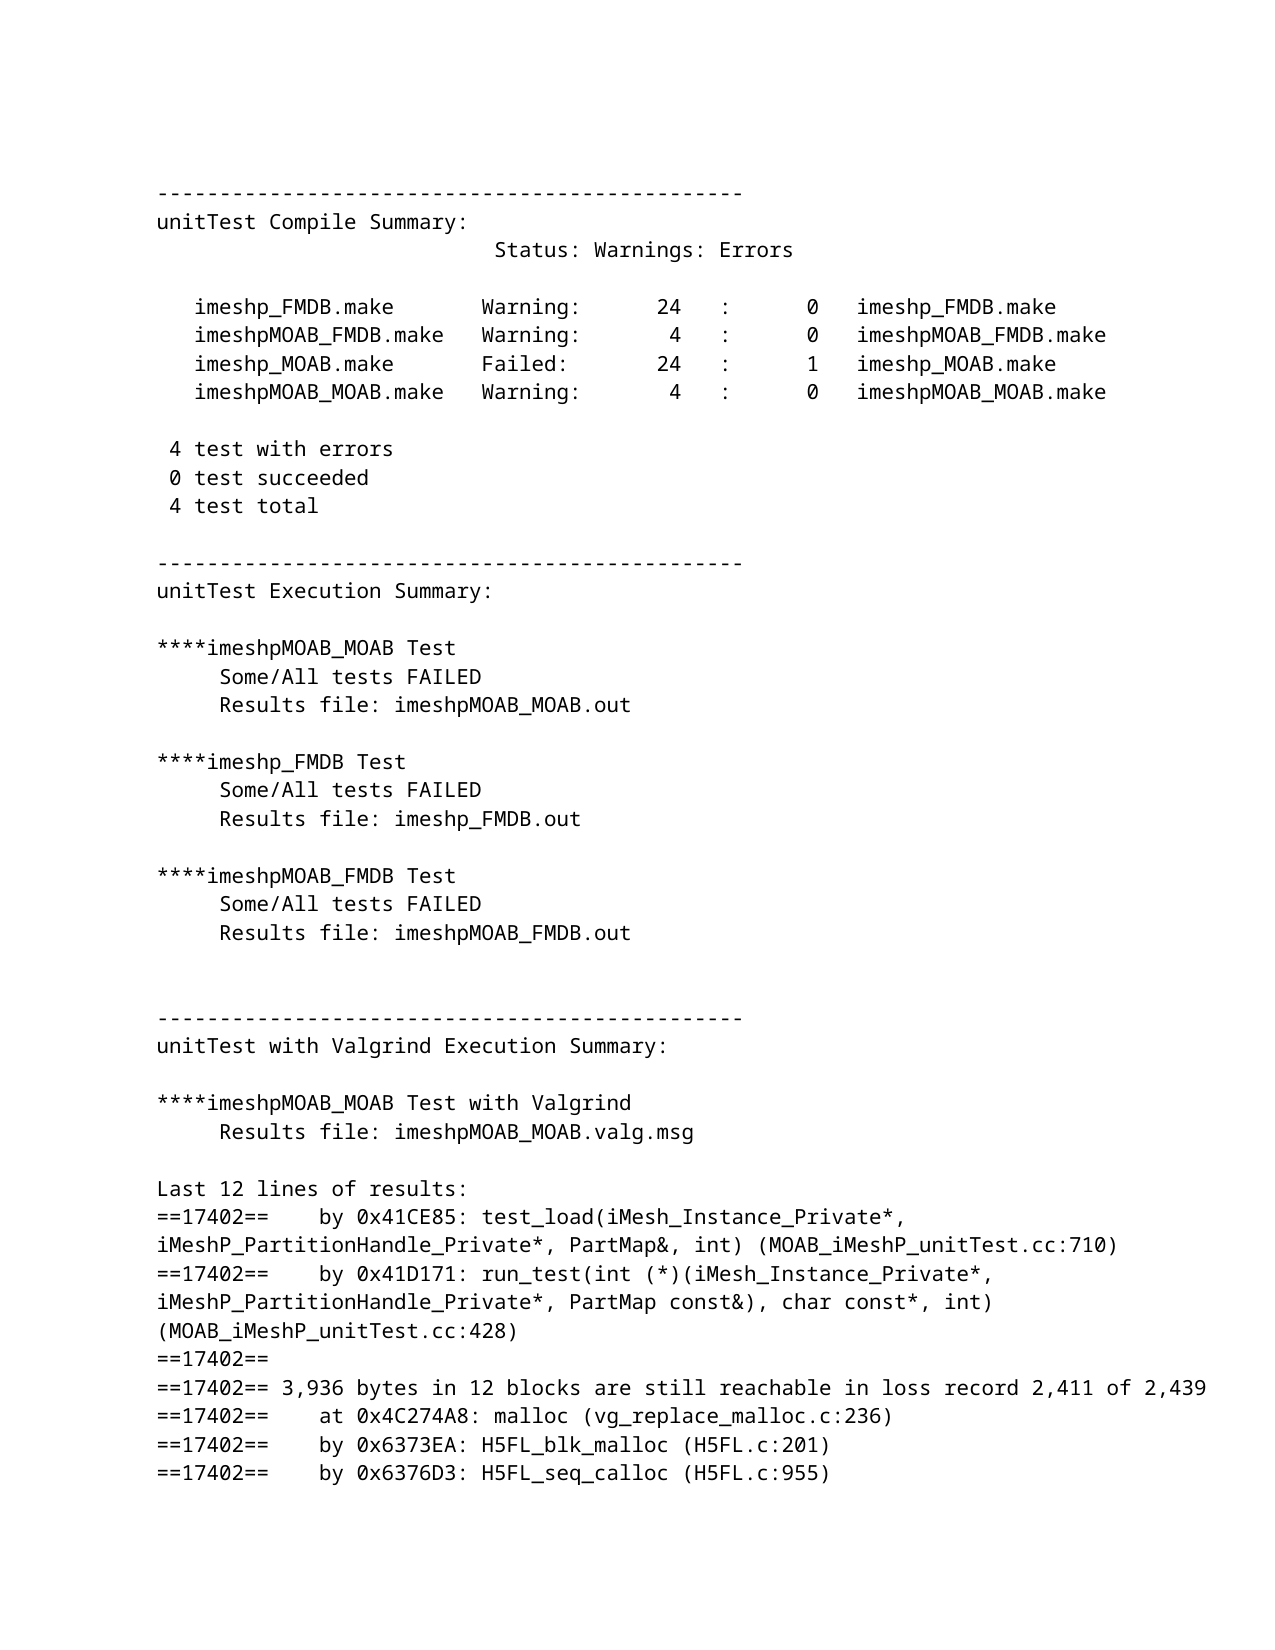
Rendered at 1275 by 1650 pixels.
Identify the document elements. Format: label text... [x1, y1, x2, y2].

text ==17402== by 0x6376D3: H5FL_seq_calloc (H5FL.c:955) [156, 1458, 1206, 1487]
text ==17402== by 0x41CE85: test_load(iMesh_Instance_Private*, iMeshP_PartitionHandle_Private*, PartMap&, int) (MOAB_iMeshP_unitTest.cc:710) [156, 1202, 1206, 1259]
text ****imeshpMOAB_FMDB Test [156, 861, 1206, 889]
text ****imeshpMOAB_MOAB Test [156, 633, 1206, 662]
text ==17402== at 0x4C274A8: malloc (vg_replace_malloc.c:236) [156, 1401, 1206, 1430]
text ==17402== [156, 1344, 1206, 1373]
text imeshp_FMDB.make Warning: 24 : 0 imeshp_FMDB.make [156, 292, 1206, 321]
text ****imeshp_FMDB Test [156, 747, 1206, 776]
text Status: Warnings: Errors [156, 235, 1206, 264]
text Some/All tests FAILED [156, 662, 1206, 690]
text 4 test with errors [156, 434, 1206, 463]
text ==17402== by 0x6373EA: H5FL_blk_malloc (H5FL.c:201) [156, 1430, 1206, 1458]
text ==17402== 3,936 bytes in 12 blocks are still reachable in loss record 2,411 of 2,439 [156, 1373, 1206, 1401]
text Some/All tests FAILED [156, 776, 1206, 804]
text unitTest Execution Summary: [156, 577, 1206, 605]
text Some/All tests FAILED [156, 889, 1206, 918]
text Results file: imeshpMOAB_MOAB.out [156, 690, 1206, 719]
text ==17402== by 0x41D171: run_test(int (*)(iMesh_Instance_Private*, iMeshP_PartitionHandle_Private*, PartMap const&), char const*, int) (MOAB_iMeshP_unitTest.cc:428) [156, 1259, 1206, 1344]
text ****imeshpMOAB_MOAB Test with Valgrind [156, 1088, 1206, 1117]
text unitTest Compile Summary: [156, 207, 1206, 235]
text imeshpMOAB_FMDB.make Warning: 4 : 0 imeshpMOAB_FMDB.make [156, 321, 1206, 349]
text 4 test total [156, 491, 1206, 520]
text Results file: imeshpMOAB_MOAB.valg.msg [156, 1117, 1206, 1145]
text Last 12 lines of results: [156, 1174, 1206, 1202]
text imeshpMOAB_MOAB.make Warning: 4 : 0 imeshpMOAB_MOAB.make [156, 377, 1206, 406]
text ----------------------------------------------- [156, 178, 1206, 207]
text ----------------------------------------------- [156, 1003, 1206, 1032]
text 0 test succeeded [156, 463, 1206, 491]
text unitTest with Valgrind Execution Summary: [156, 1032, 1206, 1060]
text Results file: imeshpMOAB_FMDB.out [156, 918, 1206, 946]
text Results file: imeshp_FMDB.out [156, 804, 1206, 832]
text ----------------------------------------------- [156, 548, 1206, 577]
text imeshp_MOAB.make Failed: 24 : 1 imeshp_MOAB.make [156, 349, 1206, 377]
